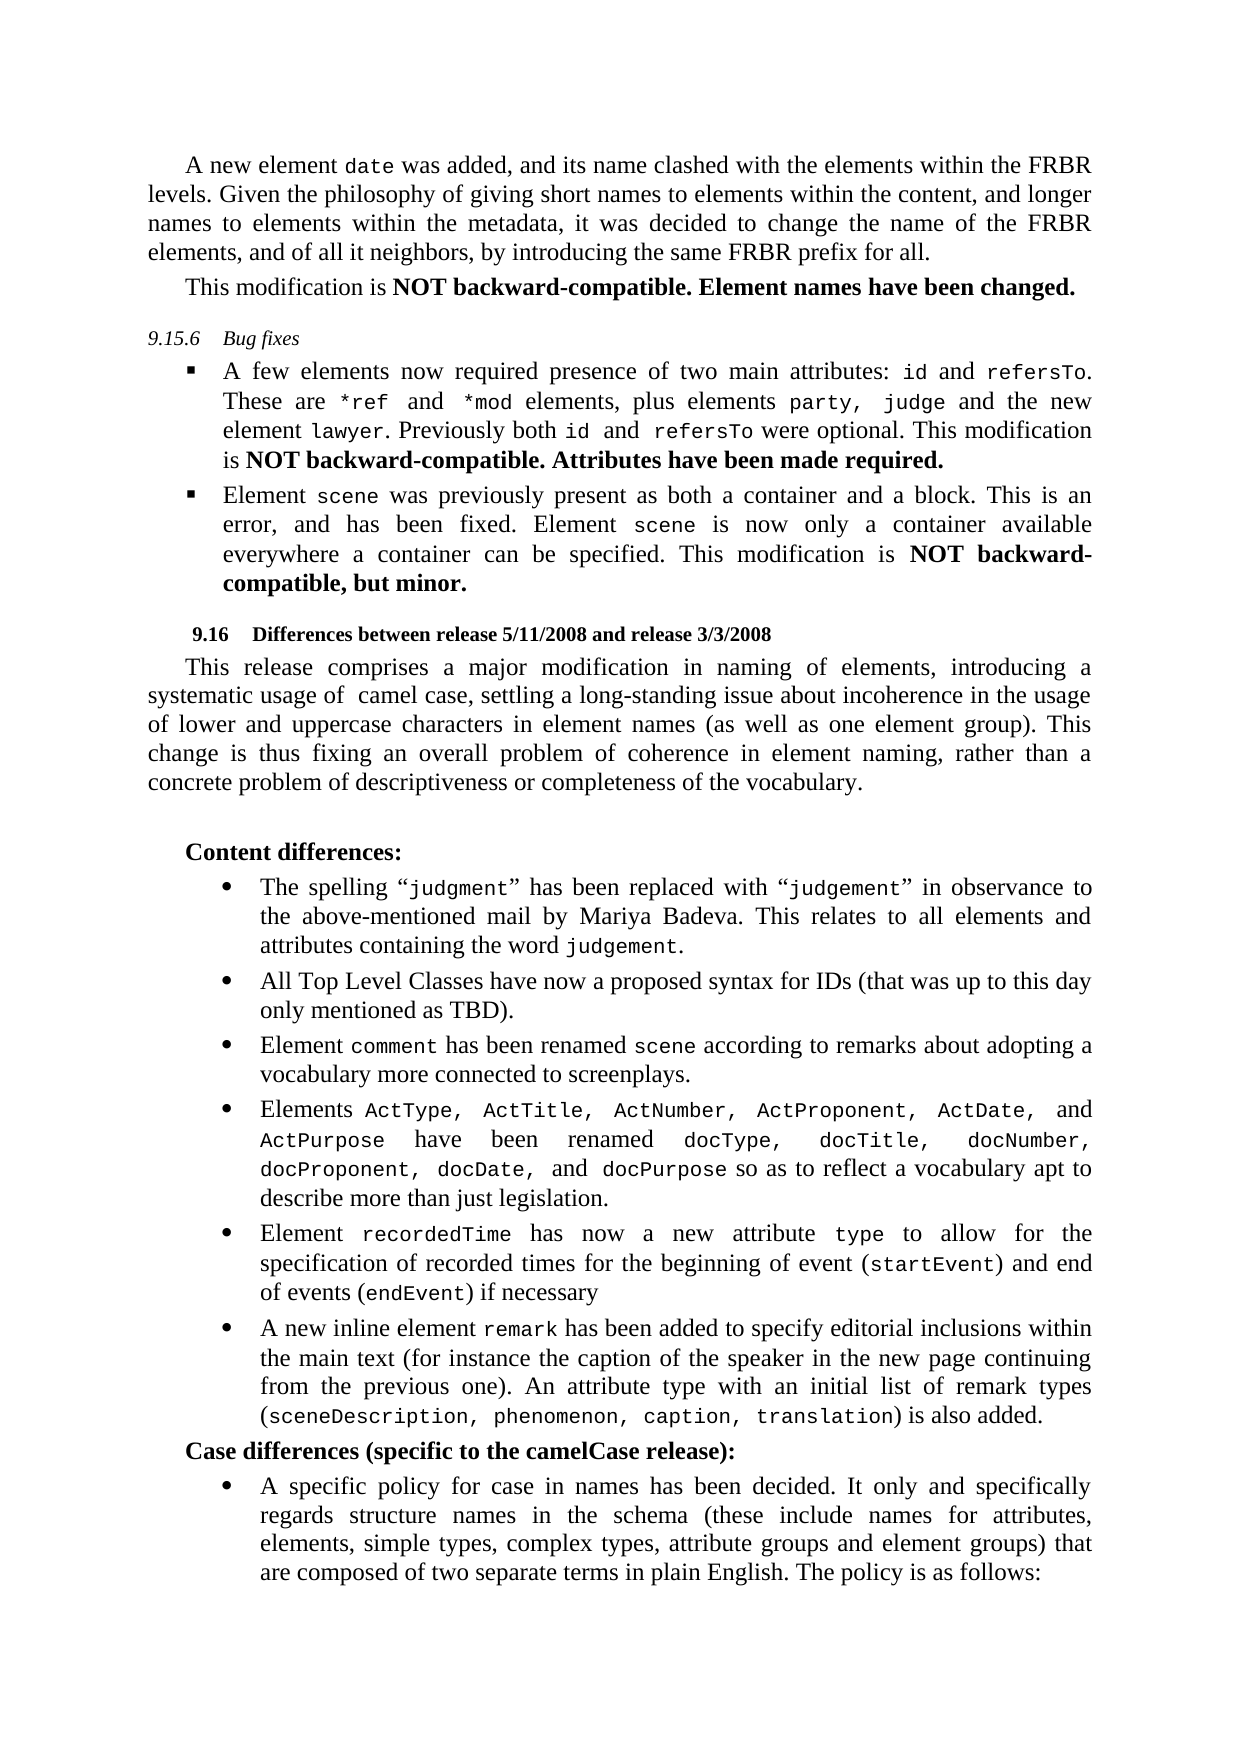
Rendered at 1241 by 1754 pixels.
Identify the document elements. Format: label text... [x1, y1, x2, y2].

list Element recordedTime has now a new attribute type to allow for the specification of recorded times for the beginning of event (startEvent) and end of events (endEvent) if necessary [222, 1218, 1092, 1307]
text This release comprises a major modification in naming of elements, introducing a systematic usage of camel case, settling a long-standing issue about incoherence in the usage of lower and uppercase characters in element names (as well as one element group). This change is thus fixing an overall problem of coherence in element naming, rather than a concrete problem of descriptiveness or completeness of the vocabulary. [148, 652, 1092, 796]
list All Top Level Classes have now a proposed syntax for IDs (that was up to this day only mentioned as TBD). [222, 966, 1092, 1023]
subtitle Differences between release 5/11/2008 and release 3/3/2008 [192, 622, 1092, 646]
list A specific policy for case in names has been decided. It only and specifically regards structure names in the schema (these include names for attributes, elements, simple types, complex types, attribute groups and element groups) that are composed of two separate terms in plain English. The policy is as follows: [222, 1471, 1092, 1586]
list Element scene was previously present as both a container and a block. This is an error, and has been fixed. Element scene is now only a container available everywhere a container can be specified. This modification is NOT backward-compatible, but minor. [185, 480, 1092, 597]
list The spelling “judgment” has been replaced with “judgement” in observance to the above-mentioned mail by Mariya Badeva. This relates to all elements and attributes containing the word judgement. [222, 872, 1092, 960]
subtitle Bug fixes [148, 326, 1092, 350]
list Element comment has been renamed scene according to remarks about adopting a vocabulary more connected to screenplays. [222, 1030, 1092, 1088]
text This modification is NOT backward-compatible. Element names have been changed. [148, 272, 1092, 301]
list A new inline element remark has been added to specify editorial inclusions within the main text (for instance the caption of the speaker in the new page continuing from the previous one). An attribute type with an initial list of remark types (sceneDescription, phenomenon, caption, translation) is also added. [222, 1313, 1092, 1430]
text A new element date was added, and its name clashed with the elements within the FRBR levels. Given the philosophy of giving short names to elements within the content, and longer names to elements within the metadata, it was decided to change the name of the FRBR elements, and of all it neighbors, by introducing the same FRBR prefix for all. [148, 150, 1092, 266]
text Case differences (specific to the camelCase release): [185, 1436, 1092, 1465]
list Elements ActType, ActTitle, ActNumber, ActProponent, ActDate, and ActPurpose have been renamed docType, docTitle, docNumber, docProponent, docDate, and docPurpose so as to reflect a vocabulary apt to describe more than just legislation. [222, 1094, 1092, 1212]
text Content differences: [148, 837, 1092, 866]
list A few elements now required presence of two main attributes: id and refersTo. These are *ref and *mod elements, plus elements party, judge and the new element lawyer. Previously both id and refersTo were optional. This modification is NOT backward-compatible. Attributes have been made required. [185, 356, 1092, 474]
